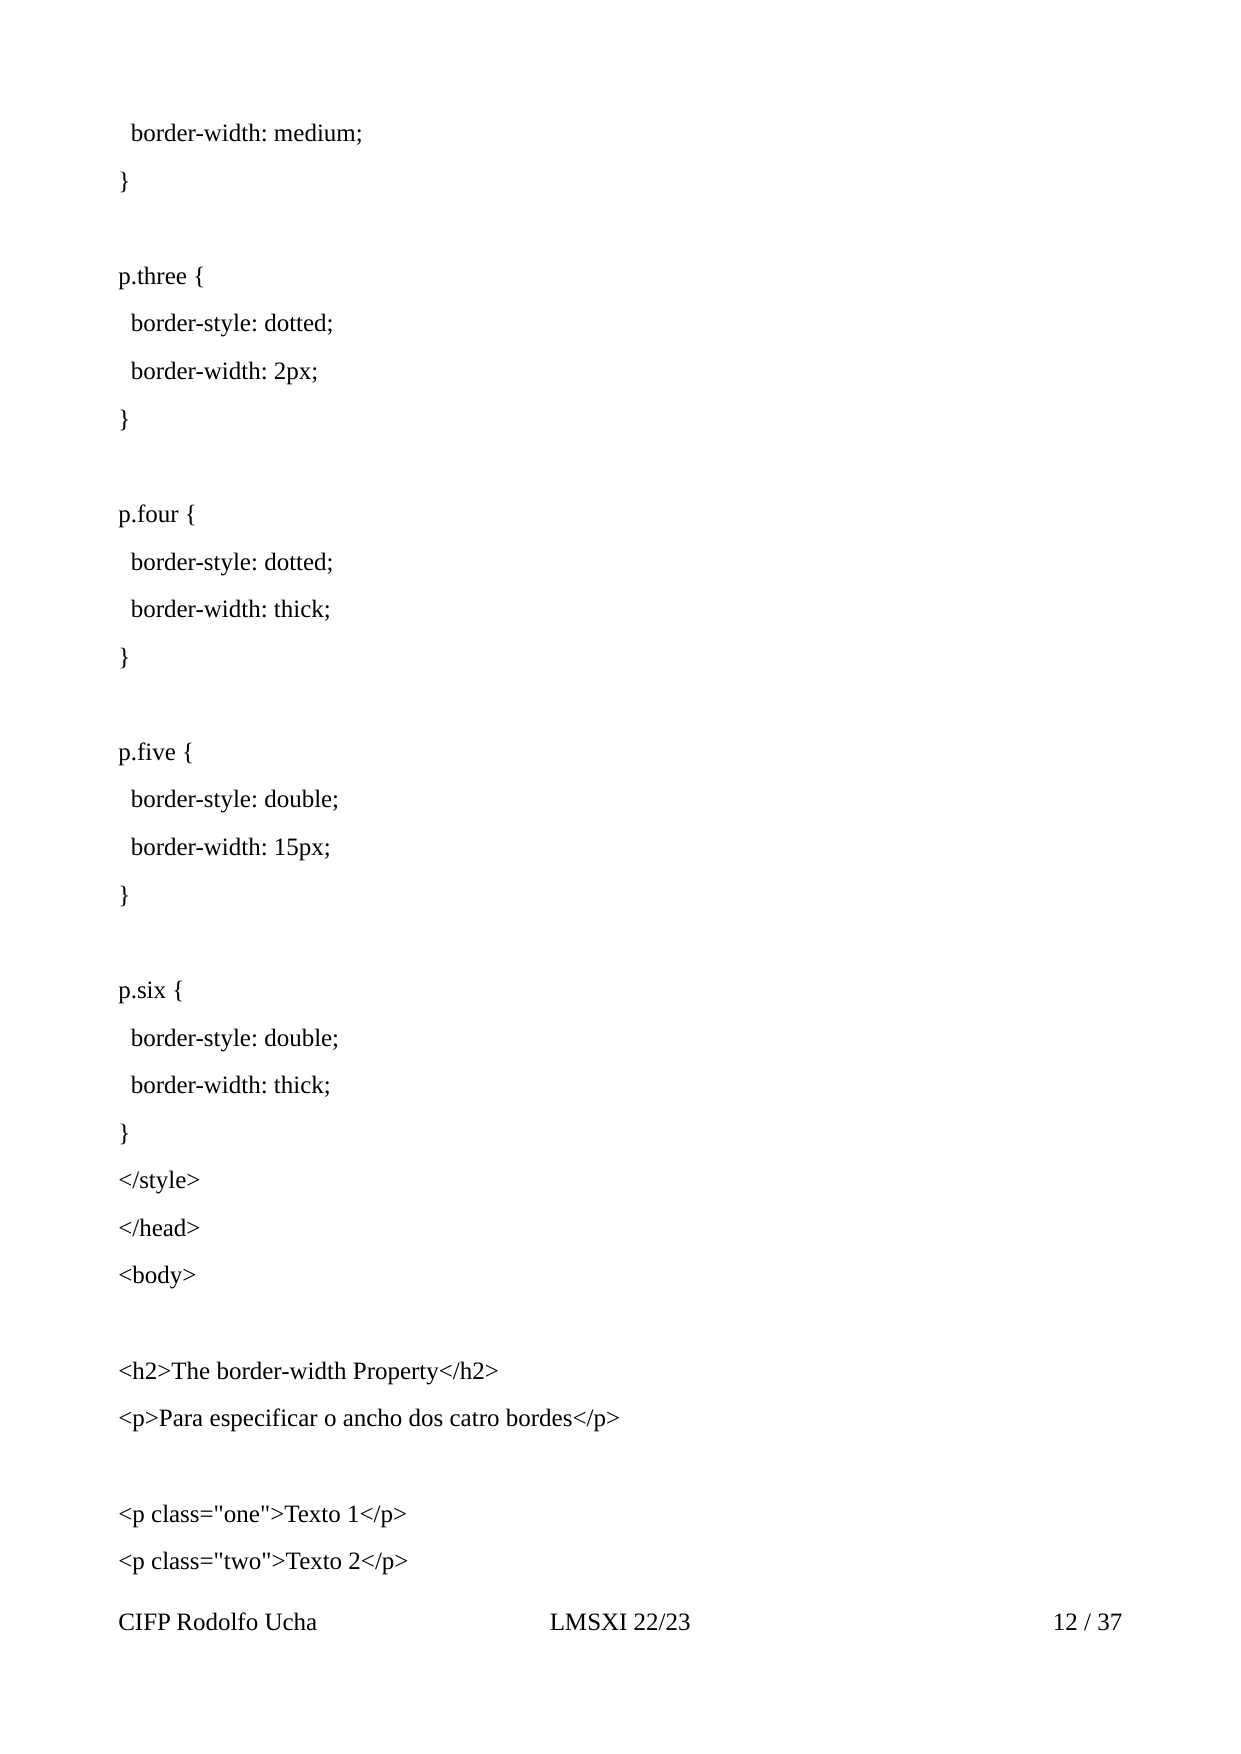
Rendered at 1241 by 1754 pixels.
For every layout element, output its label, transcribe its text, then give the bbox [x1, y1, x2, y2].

text } [118, 642, 1122, 671]
text </head> [118, 1213, 1122, 1242]
text <h2>The border-width Property</h2> [118, 1356, 1122, 1384]
text border-style: double; [118, 1023, 1122, 1051]
text border-width: thick; [118, 594, 1122, 623]
text border-style: dotted; [118, 308, 1122, 337]
text <body> [118, 1261, 1122, 1289]
text border-width: 2px; [118, 356, 1122, 385]
text border-style: dotted; [118, 547, 1122, 575]
text border-style: double; [118, 784, 1122, 813]
text border-width: medium; [118, 118, 1122, 147]
text <p>Para especificar o ancho dos catro bordes</p> [118, 1403, 1122, 1432]
text <p class="two">Texto 2</p> [118, 1546, 1122, 1575]
text p.five { [118, 737, 1122, 766]
text border-width: 15px; [118, 832, 1122, 861]
text </style> [118, 1165, 1122, 1194]
text p.six { [118, 975, 1122, 1004]
text border-width: thick; [118, 1070, 1122, 1099]
text } [118, 1118, 1122, 1147]
text } [118, 404, 1122, 432]
text p.three { [118, 261, 1122, 290]
text p.four { [118, 499, 1122, 528]
text } [118, 166, 1122, 194]
text <p class="one">Texto 1</p> [118, 1499, 1122, 1527]
text } [118, 880, 1122, 908]
